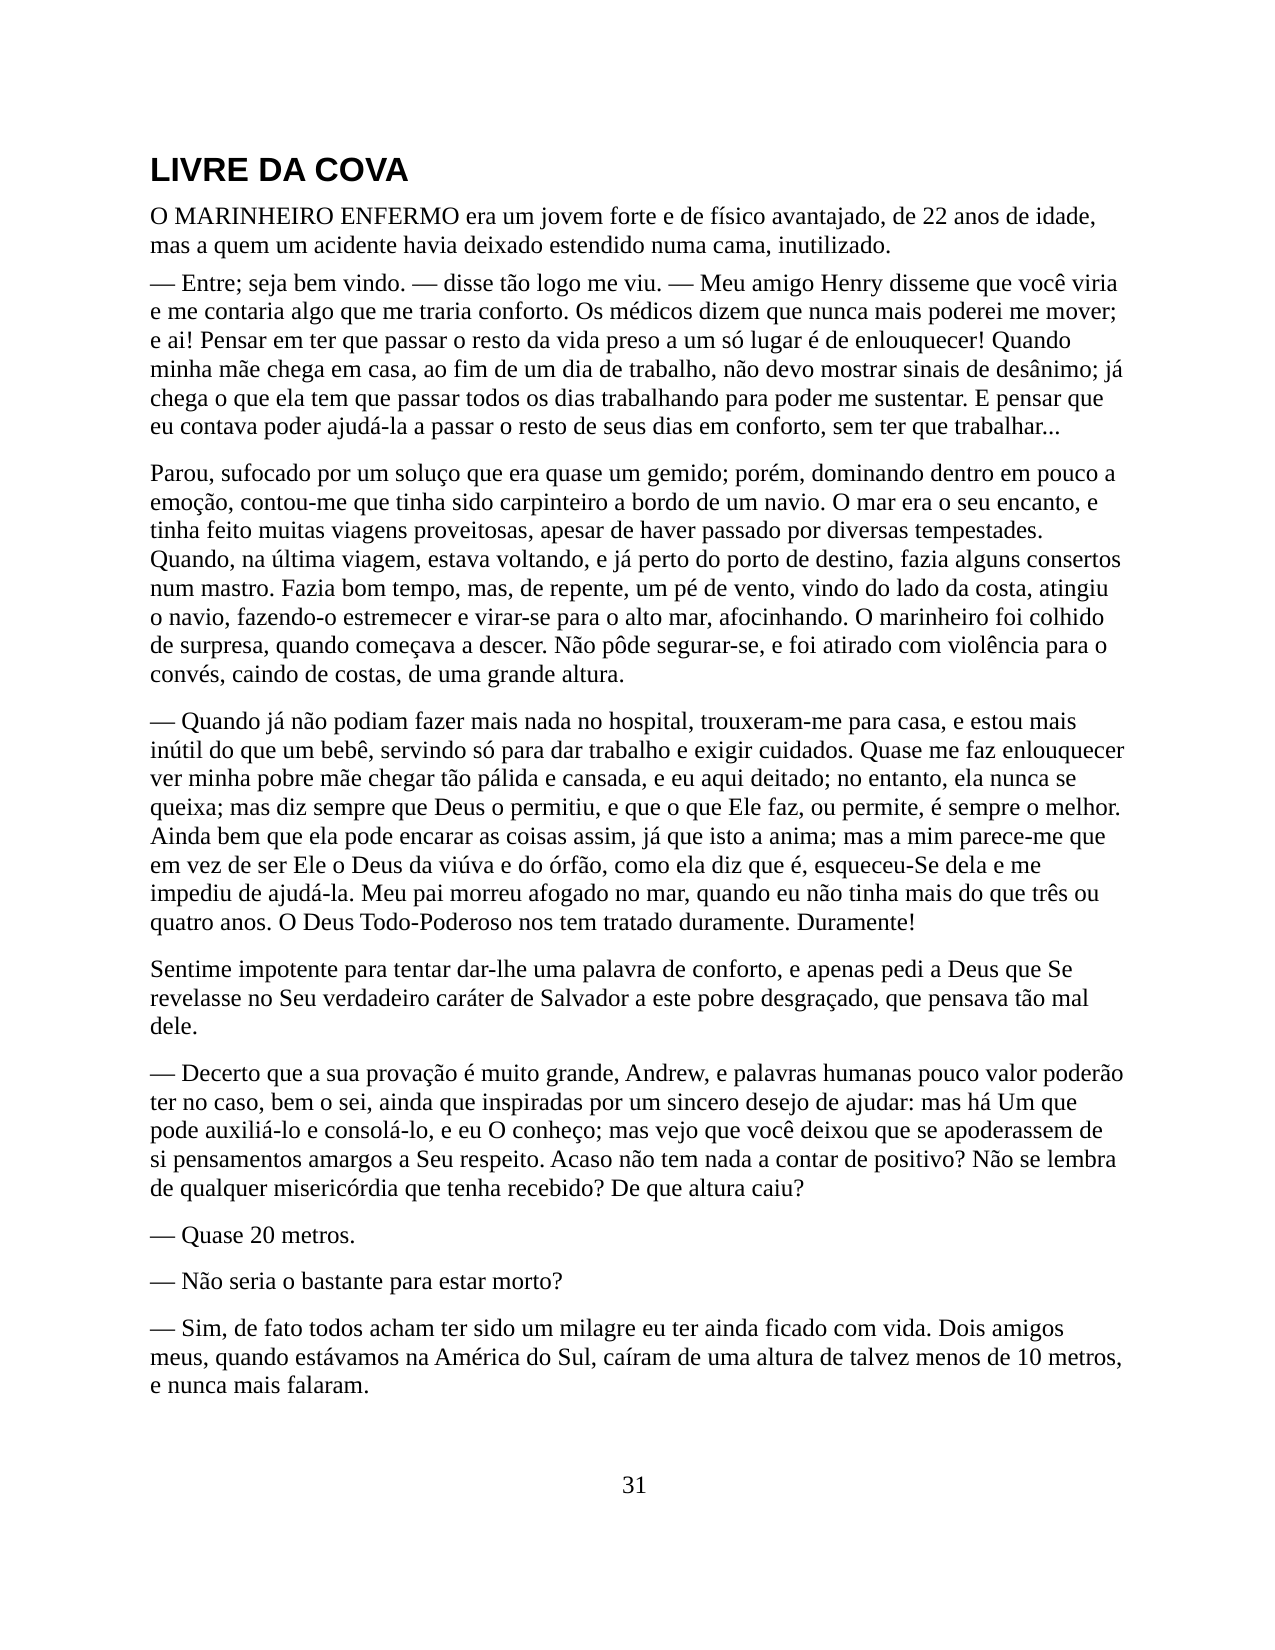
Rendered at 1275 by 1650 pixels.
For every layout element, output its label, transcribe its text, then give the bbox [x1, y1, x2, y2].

text — Quando já não podiam fazer mais nada no hospital, trouxeram-me para casa, e estou mais inútil do que um bebê, servindo só para dar trabalho e exigir cuidados. Quase me faz enlouquecer ver minha pobre mãe chegar tão pálida e cansada, e eu aqui deitado; no entanto, ela nunca se queixa; mas diz sempre que Deus o permitiu, e que o que Ele faz, ou permite, é sempre o melhor. Ainda bem que ela pode encarar as coisas assim, já que isto a anima; mas a mim parece-me que em vez de ser Ele o Deus da viúva e do órfão, como ela diz que é, esqueceu-Se dela e me impediu de ajudá-la. Meu pai morreu afogado no mar, quando eu não tinha mais do que três ou quatro anos. O Deus Todo-Poderoso nos tem tratado duramente. Duramente! [150, 706, 1125, 936]
text — Quase 20 metros. [150, 1220, 1125, 1248]
text — Não seria o bastante para estar morto? [150, 1266, 1125, 1295]
subtitle LIVRE DA COVA [150, 150, 1125, 189]
text Parou, sufocado por um soluço que era quase um gemido; porém, dominando dentro em pouco a emoção, contou-me que tinha sido carpinteiro a bordo de um navio. O mar era o seu encanto, e tinha feito muitas viagens proveitosas, apesar de haver passado por diversas tempestades. Quando, na última viagem, estava voltando, e já perto do porto de destino, fazia alguns consertos num mastro. Fazia bom tempo, mas, de repente, um pé de vento, vindo do lado da costa, atingiu o navio, fazendo-o estremecer e virar-se para o alto mar, afocinhando. O marinheiro foi colhido de surpresa, quando começava a descer. Não pôde segurar-se, e foi atirado com violência para o convés, caindo de costas, de uma grande altura. [150, 458, 1125, 688]
text — Decerto que a sua provação é muito grande, Andrew, e palavras humanas pouco valor poderão ter no caso, bem o sei, ainda que inspiradas por um sincero desejo de ajudar: mas há Um que pode auxiliá-lo e consolá-lo, e eu O conheço; mas vejo que você deixou que se apoderassem de si pensamentos amargos a Seu respeito. Acaso não tem nada a contar de positivo? Não se lembra de qualquer misericórdia que tenha recebido? De que altura caiu? [150, 1058, 1125, 1202]
text O MARINHEIRO ENFERMO era um jovem forte e de físico avantajado, de 22 anos de idade, mas a quem um acidente havia deixado estendido numa cama, inutilizado. [150, 201, 1125, 259]
text — Entre; seja bem vindo. — disse tão logo me viu. — Meu amigo Henry disseme que você viria e me contaria algo que me traria conforto. Os médicos dizem que nunca mais poderei me mover; e ai! Pensar em ter que passar o resto da vida preso a um só lugar é de enlouquecer! Quando minha mãe chega em casa, ao fim de um dia de trabalho, não devo mostrar sinais de desânimo; já chega o que ela tem que passar todos os dias trabalhando para poder me sustentar. E pensar que eu contava poder ajudá-la a passar o resto de seus dias em conforto, sem ter que trabalhar... [150, 268, 1125, 440]
text Sentime impotente para tentar dar-lhe uma palavra de conforto, e apenas pedi a Deus que Se revelasse no Seu verdadeiro caráter de Salvador a este pobre desgraçado, que pensava tão mal dele. [150, 954, 1125, 1040]
text — Sim, de fato todos acham ter sido um milagre eu ter ainda ficado com vida. Dois amigos meus, quando estávamos na América do Sul, caíram de uma altura de talvez menos de 10 metros, e nunca mais falaram. [150, 1313, 1125, 1399]
